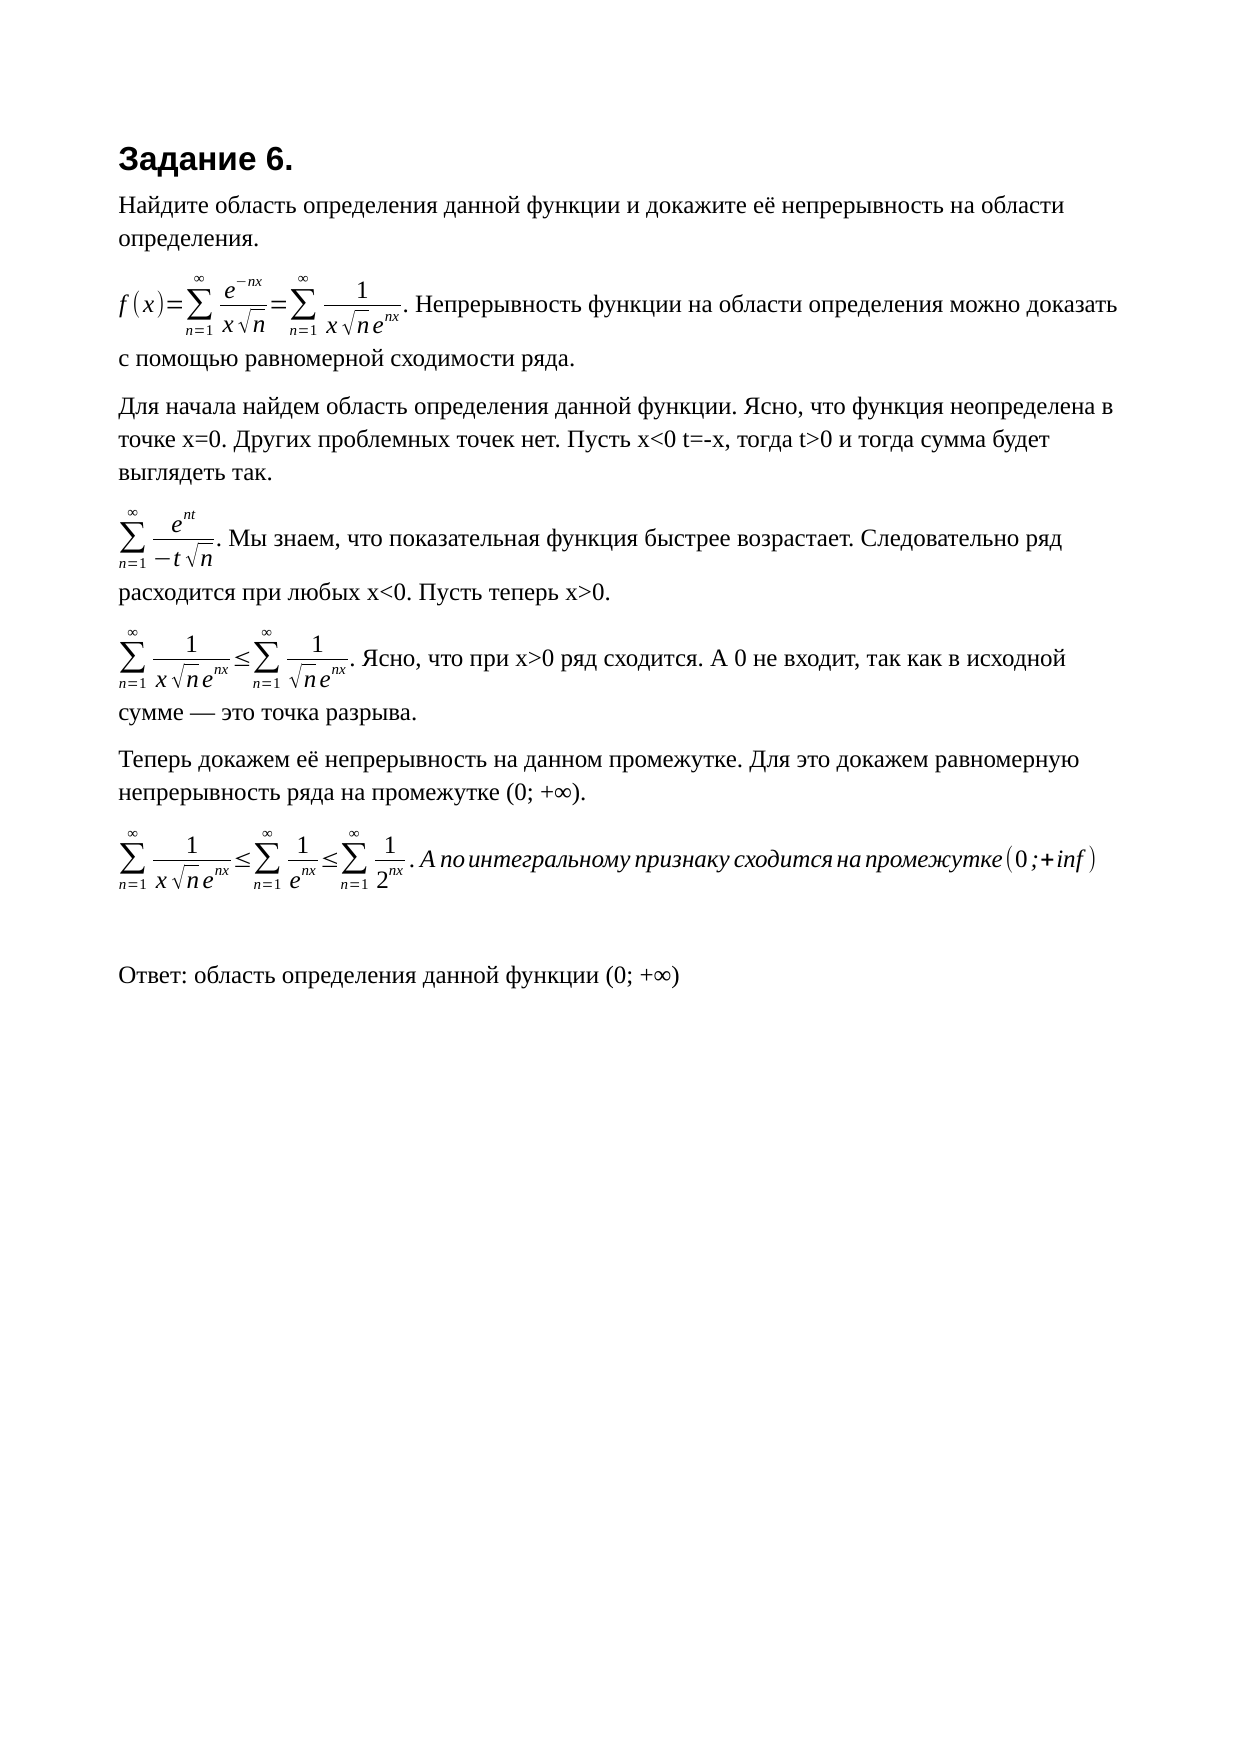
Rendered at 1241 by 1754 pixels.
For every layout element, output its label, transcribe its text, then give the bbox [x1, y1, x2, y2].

text Ответ: область определения данной функции (0; +∞) [118, 960, 1122, 989]
text Найдите область определения данной функции и докажите её непрерывность на области определения. [118, 190, 1122, 252]
text . Непрерывность функции на области определения можно доказать с помощью равномерной сходимости ряда. [118, 271, 1122, 372]
subtitle Задание 6. [118, 139, 1122, 177]
text Для начала найдем область определения данной функции. Ясно, что функция неопределена в точке x=0. Других проблемных точек нет. Пусть x<0 t=-x, тогда t>0 и тогда сумма будет выглядеть так. [118, 391, 1122, 486]
text . Ясно, что при x>0 ряд сходится. А 0 не входит, так как в исходной сумме — это точка разрыва. [118, 624, 1122, 726]
text Теперь докажем её непрерывность на данном промежутке. Для это докажем равномерную непрерывность ряда на промежутке (0; +∞). [118, 744, 1122, 806]
text . Мы знаем, что показательная функция быстрее возрастает. Следовательно ряд расходится при любыx x<0. Пусть теперь x>0. [118, 504, 1122, 605]
